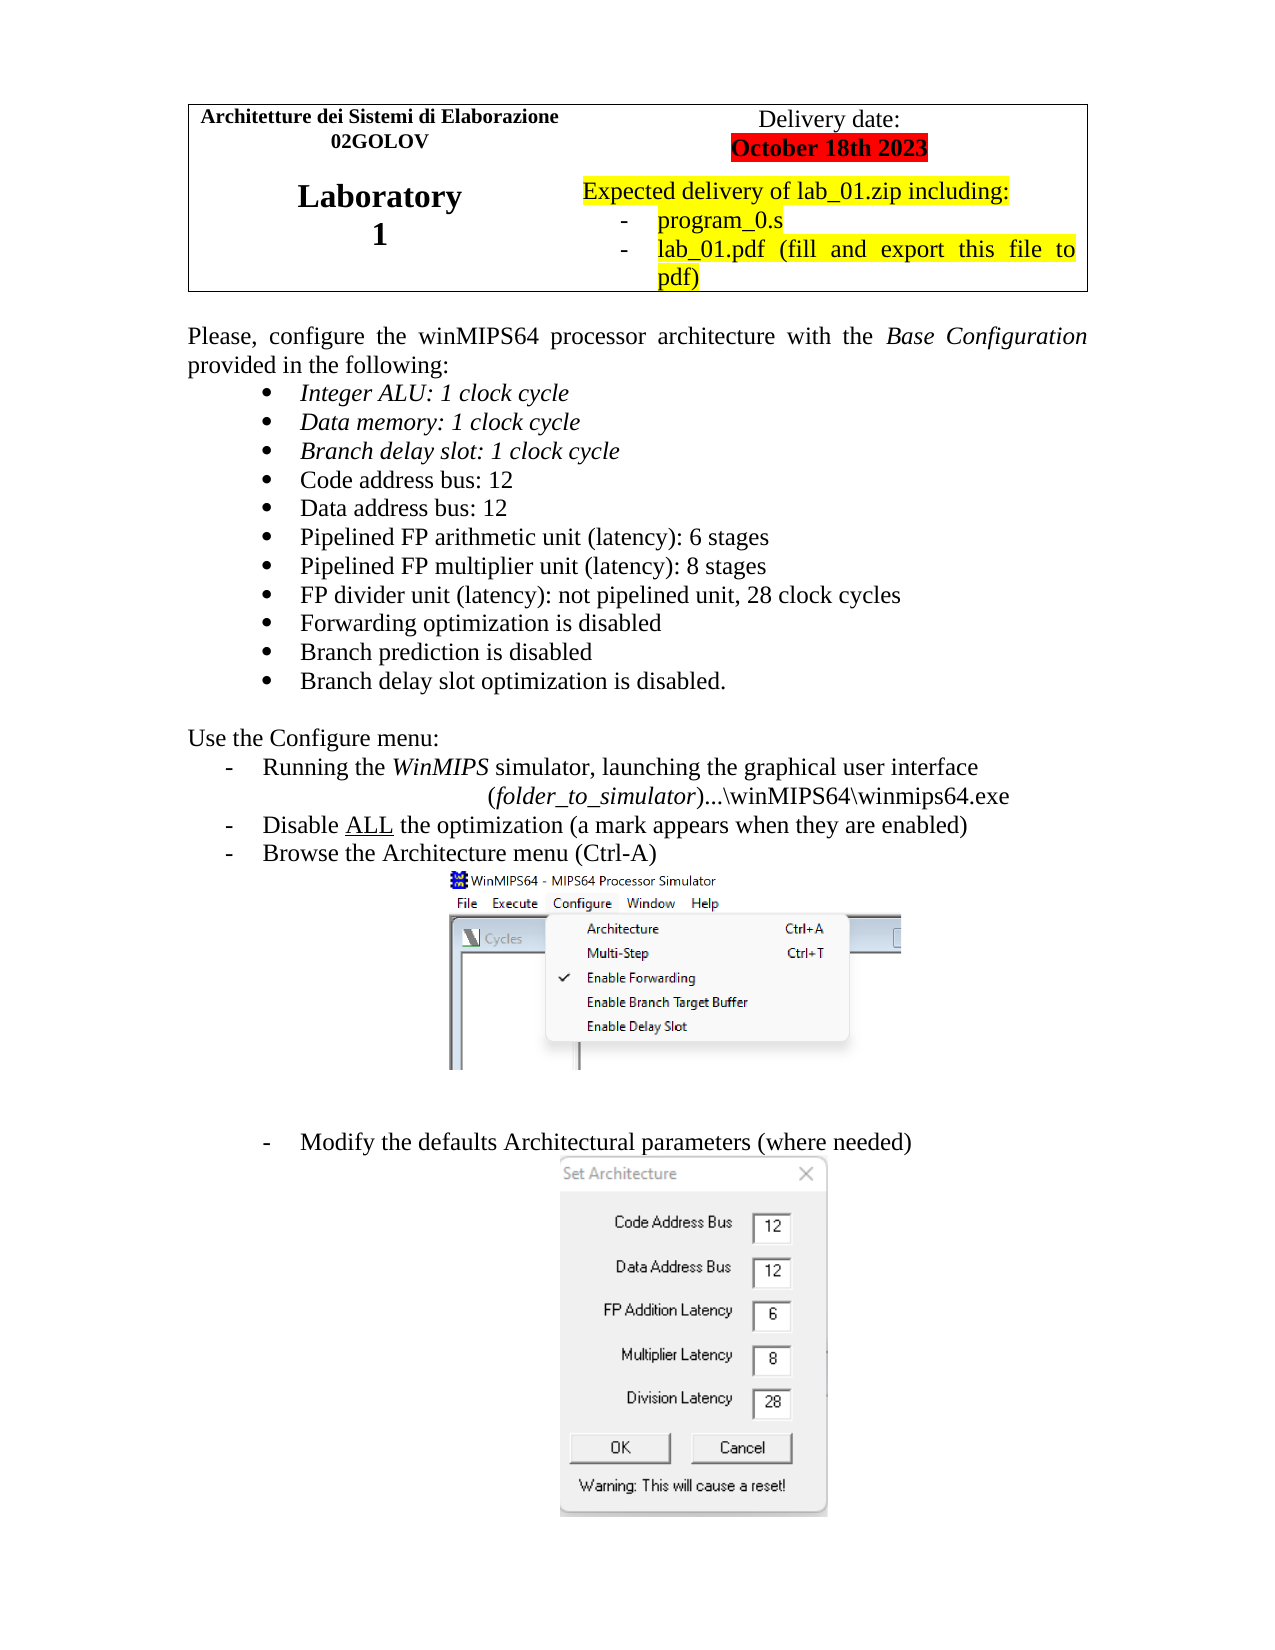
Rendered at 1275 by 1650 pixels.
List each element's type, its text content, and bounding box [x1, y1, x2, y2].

table_header Architetture dei Sistemi di Elaborazione 02GOLOV [189, 105, 571, 176]
list (folder_to_simulator)...\winMIPS64\winmips64.exe [412, 781, 1087, 810]
text Use the Configure menu: [187, 723, 1087, 752]
list Integer ALU: 1 clock cycle [262, 378, 1087, 407]
table_cell Laboratory 1 [189, 176, 571, 291]
table_cell Expected delivery of lab_01.zip including: program_0.s lab_01.pdf (fill and export this file to pdf) [571, 176, 1087, 291]
list Forwarding optimization is disabled [262, 608, 1087, 637]
list Data memory: 1 clock cycle [262, 407, 1087, 436]
list Branch delay slot: 1 clock cycle [262, 436, 1087, 465]
table_header Delivery date: October 18th 2023 [571, 105, 1087, 176]
picture [449, 867, 902, 1070]
list Modify the defaults Architectural parameters (where needed) [262, 1127, 1087, 1156]
list Disable ALL the optimization (a mark appears when they are enabled) [225, 810, 1087, 838]
text Please, configure the winMIPS64 processor architecture with the Base Configuration provided in the following: [187, 321, 1087, 378]
list Code address bus: 12 [262, 465, 1087, 493]
picture [560, 1155, 828, 1517]
list Pipelined FP multiplier unit (latency): 8 stages [262, 551, 1087, 580]
list Browse the Architecture menu (Ctrl-A) [225, 838, 1087, 867]
list FP divider unit (latency): not pipelined unit, 28 clock cycles [262, 580, 1087, 608]
list Branch delay slot optimization is disabled. [262, 666, 1087, 695]
list Branch prediction is disabled [262, 637, 1087, 666]
list Pipelined FP arithmetic unit (latency): 6 stages [262, 522, 1087, 551]
list Data address bus: 12 [262, 493, 1087, 522]
list Running the WinMIPS simulator, launching the graphical user interface [225, 752, 1087, 781]
